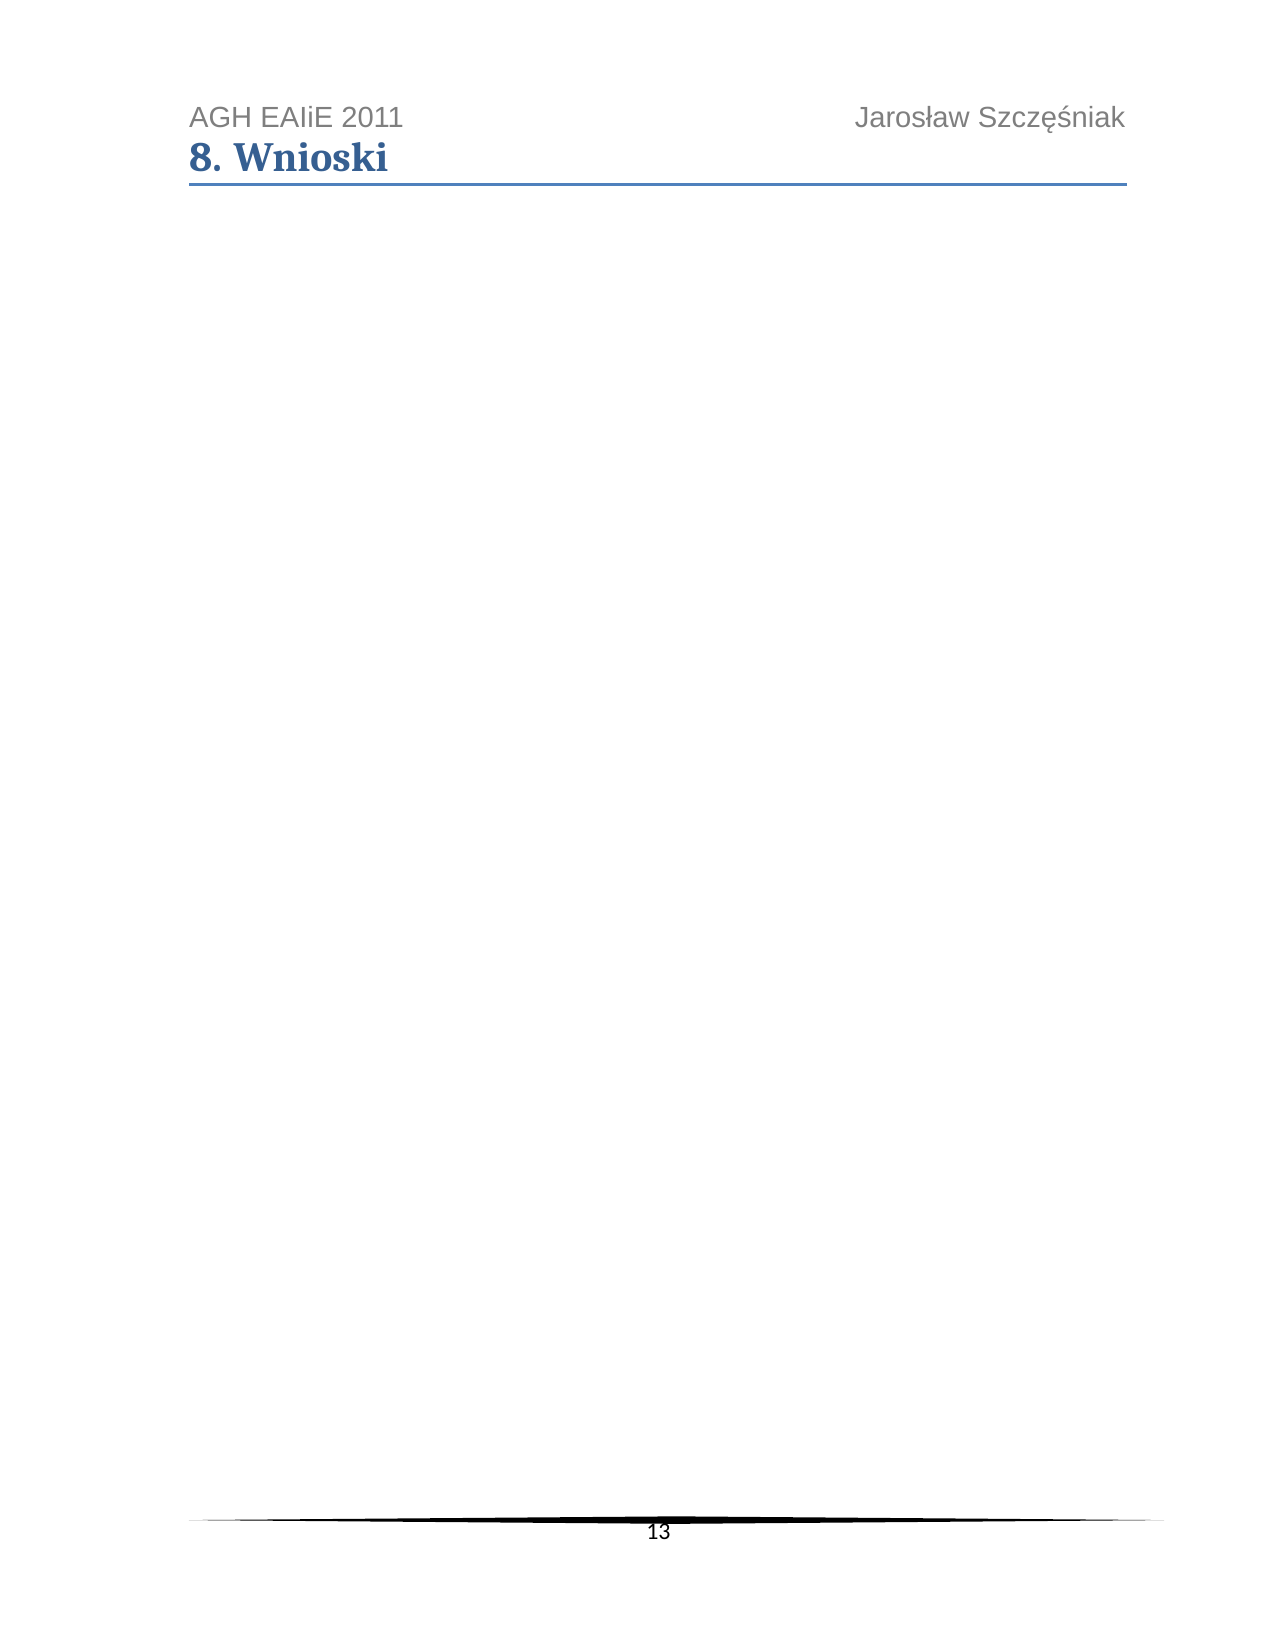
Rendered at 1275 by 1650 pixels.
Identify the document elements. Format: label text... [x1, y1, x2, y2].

subtitle Wnioski [189, 133, 1127, 183]
